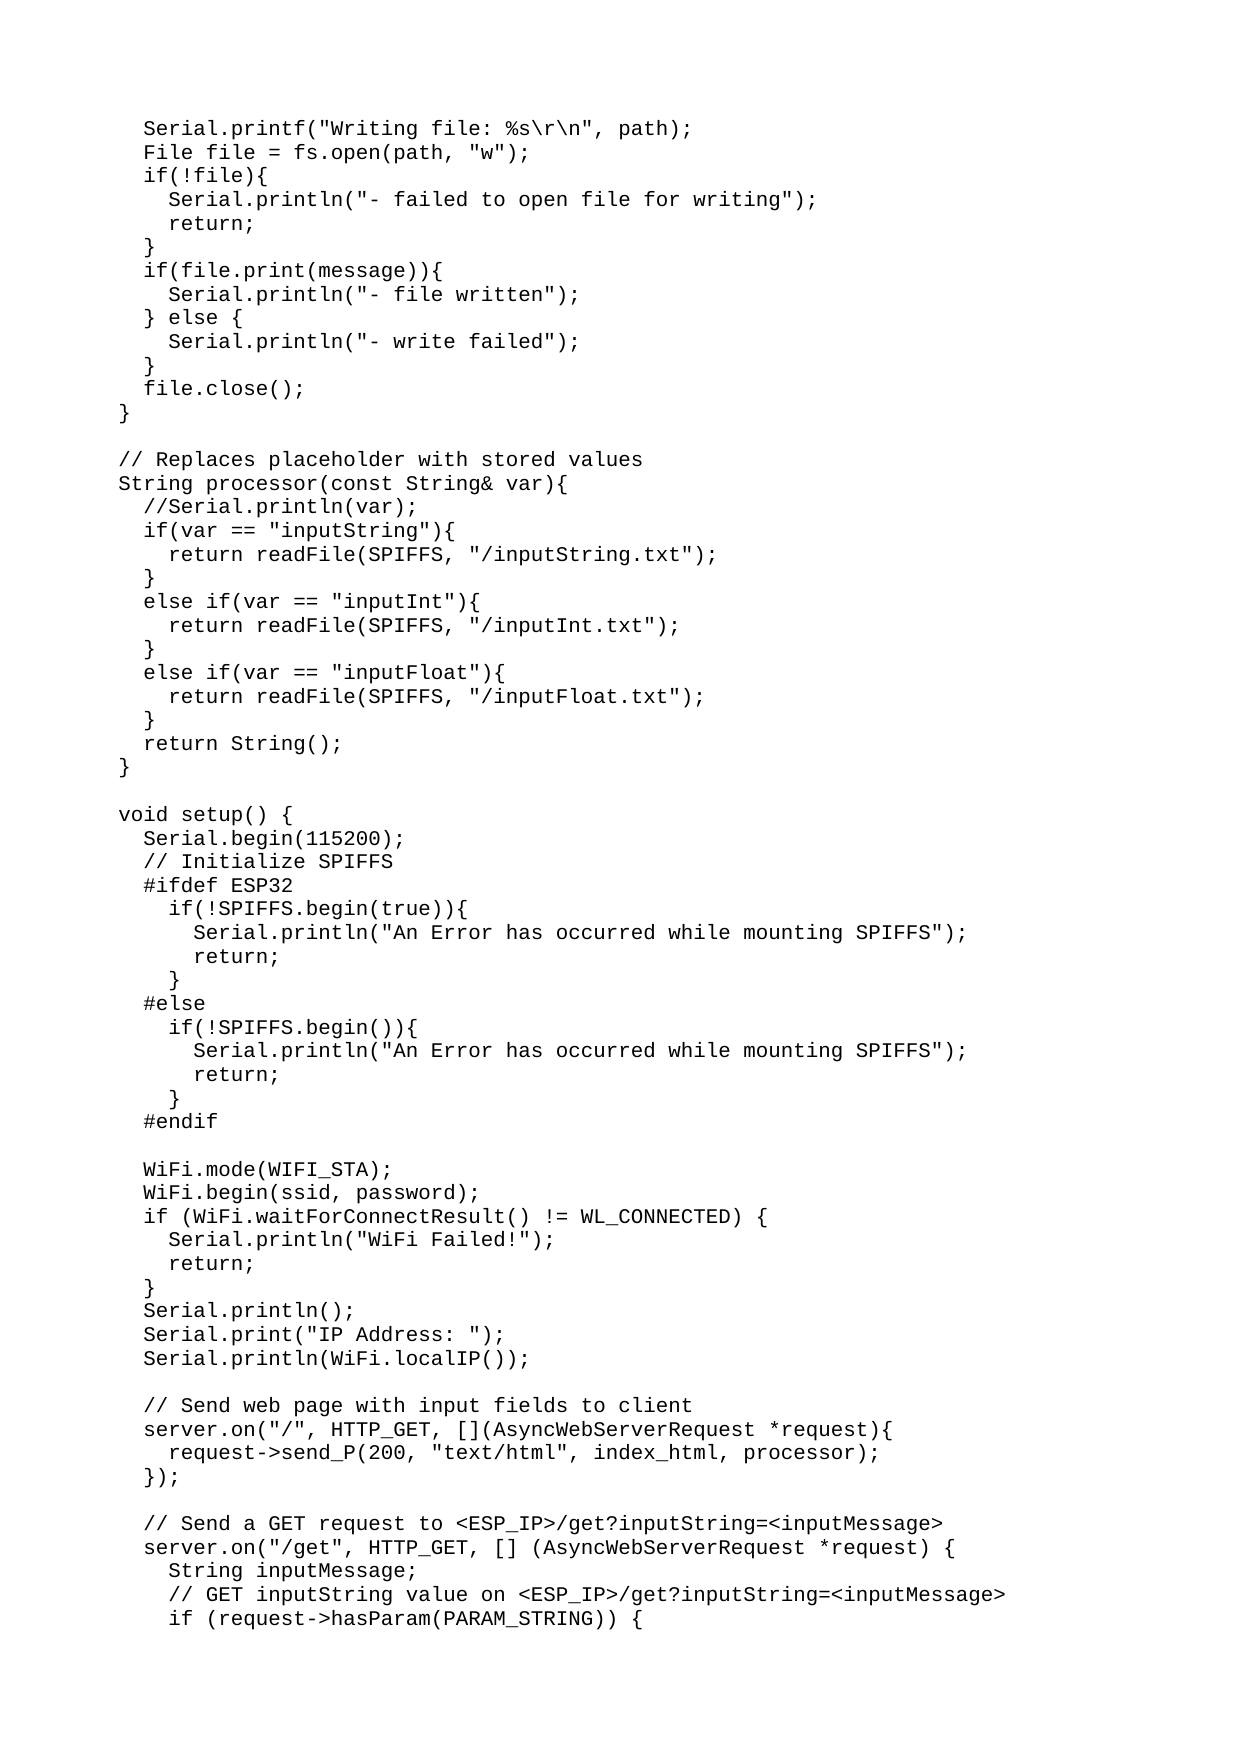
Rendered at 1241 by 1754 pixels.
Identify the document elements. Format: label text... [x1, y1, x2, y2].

text // Replaces placeholder with stored values [118, 449, 1122, 473]
text return; [118, 1253, 1122, 1277]
text //Serial.println(var); [118, 496, 1122, 520]
text } [118, 236, 1122, 260]
text }); [118, 1466, 1122, 1489]
text Serial.begin(115200); [118, 827, 1122, 851]
text File file = fs.open(path, "w"); [118, 142, 1122, 165]
text } [118, 757, 1122, 780]
text return String(); [118, 733, 1122, 757]
text } else { [118, 307, 1122, 331]
text #else [118, 993, 1122, 1017]
text Serial.println("- failed to open file for writing"); [118, 189, 1122, 213]
text void setup() { [118, 804, 1122, 827]
text Serial.printf("Writing file: %s\r\n", path); [118, 118, 1122, 142]
text } [118, 1277, 1122, 1300]
text if (request->hasParam(PARAM_STRING)) { [118, 1608, 1122, 1631]
text if(file.print(message)){ [118, 260, 1122, 284]
text } [118, 969, 1122, 993]
text file.close(); [118, 378, 1122, 402]
text return readFile(SPIFFS, "/inputInt.txt"); [118, 615, 1122, 638]
text #ifdef ESP32 [118, 875, 1122, 898]
text server.on("/get", HTTP_GET, [] (AsyncWebServerRequest *request) { [118, 1537, 1122, 1561]
text // Send a GET request to <ESP_IP>/get?inputString=<inputMessage> [118, 1513, 1122, 1537]
text return; [118, 1064, 1122, 1088]
text // Initialize SPIFFS [118, 851, 1122, 875]
text String inputMessage; [118, 1561, 1122, 1584]
text return; [118, 946, 1122, 969]
text if(!SPIFFS.begin()){ [118, 1017, 1122, 1040]
text Serial.println("An Error has occurred while mounting SPIFFS"); [118, 1040, 1122, 1064]
text // Send web page with input fields to client [118, 1395, 1122, 1419]
text } [118, 638, 1122, 662]
text if (WiFi.waitForConnectResult() != WL_CONNECTED) { [118, 1206, 1122, 1229]
text else if(var == "inputInt"){ [118, 591, 1122, 615]
text } [118, 402, 1122, 426]
text return readFile(SPIFFS, "/inputFloat.txt"); [118, 686, 1122, 709]
text return; [118, 213, 1122, 236]
text } [118, 567, 1122, 591]
text WiFi.begin(ssid, password); [118, 1182, 1122, 1206]
text Serial.println("An Error has occurred while mounting SPIFFS"); [118, 922, 1122, 946]
text WiFi.mode(WIFI_STA); [118, 1158, 1122, 1182]
text Serial.println("WiFi Failed!"); [118, 1229, 1122, 1253]
text return readFile(SPIFFS, "/inputString.txt"); [118, 544, 1122, 567]
text // GET inputString value on <ESP_IP>/get?inputString=<inputMessage> [118, 1584, 1122, 1608]
text Serial.print("IP Address: "); [118, 1324, 1122, 1348]
text Serial.println(WiFi.localIP()); [118, 1348, 1122, 1371]
text } [118, 354, 1122, 378]
text #endif [118, 1111, 1122, 1135]
text else if(var == "inputFloat"){ [118, 662, 1122, 686]
text String processor(const String& var){ [118, 473, 1122, 496]
text server.on("/", HTTP_GET, [](AsyncWebServerRequest *request){ [118, 1419, 1122, 1442]
text if(!SPIFFS.begin(true)){ [118, 898, 1122, 922]
text } [118, 1088, 1122, 1111]
text if(var == "inputString"){ [118, 520, 1122, 544]
text Serial.println("- write failed"); [118, 331, 1122, 354]
text } [118, 709, 1122, 733]
text Serial.println(); [118, 1300, 1122, 1324]
text if(!file){ [118, 165, 1122, 189]
text request->send_P(200, "text/html", index_html, processor); [118, 1442, 1122, 1466]
text Serial.println("- file written"); [118, 284, 1122, 307]
